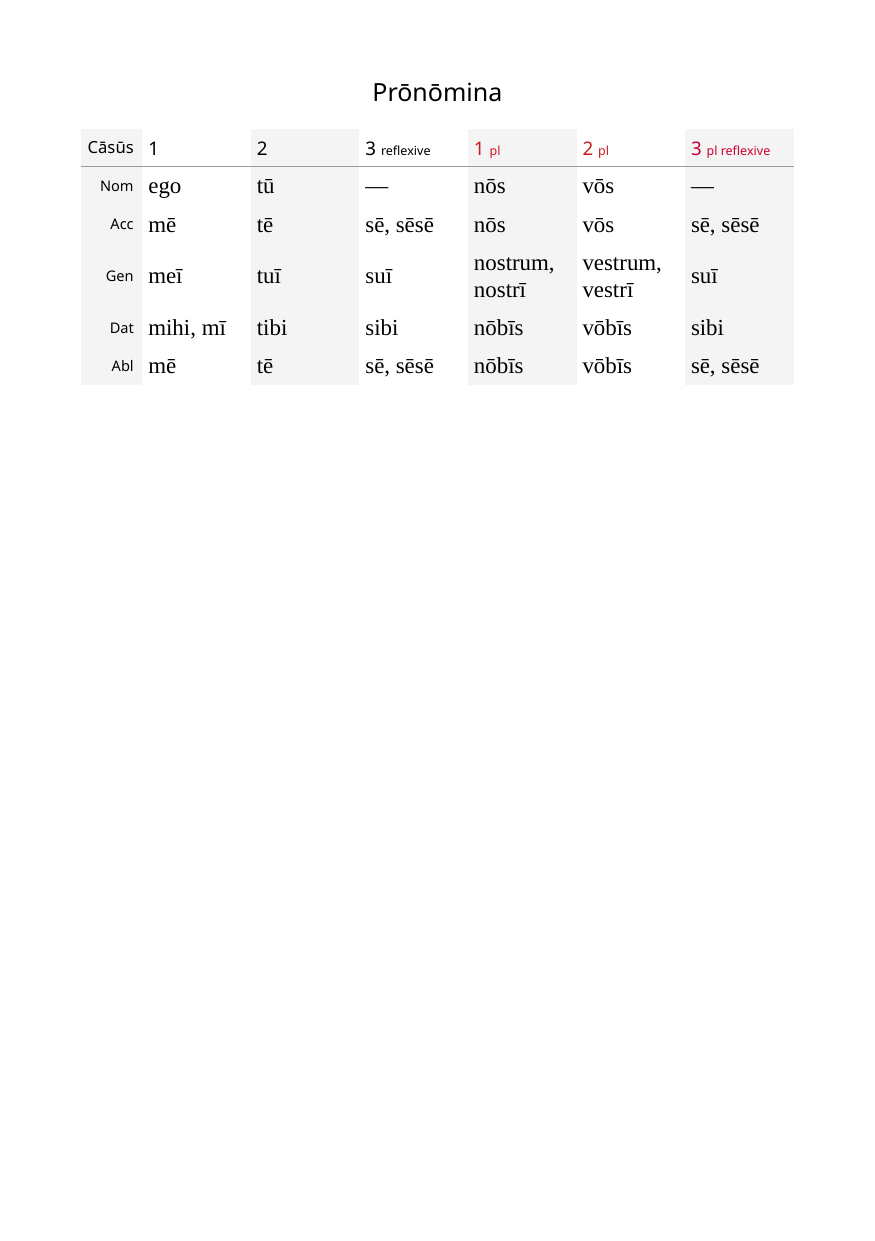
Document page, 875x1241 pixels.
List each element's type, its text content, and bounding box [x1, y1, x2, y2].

table_cell mē [143, 347, 251, 385]
table_cell sē, sēsē [685, 347, 794, 385]
table_cell sibi [685, 308, 794, 347]
table_cell sē, sēsē [685, 205, 794, 243]
table_header 3 pl reflexive [685, 129, 794, 166]
table_cell Acc [81, 205, 142, 243]
table_cell Nom [81, 167, 142, 205]
table_cell tibi [251, 308, 359, 347]
table_cell vōs [577, 205, 685, 243]
text Prōnōmina [81, 75, 793, 109]
table_cell mē [143, 205, 251, 243]
table_header Cāsūs [81, 129, 142, 166]
table_cell nōbīs [468, 347, 577, 385]
table_cell suī [685, 243, 794, 308]
table_cell nōs [468, 205, 577, 243]
table_cell nōs [468, 167, 577, 205]
table_cell — [685, 167, 794, 205]
table_cell vōs [577, 167, 685, 205]
table_header 1 [143, 129, 251, 166]
table_cell sē, sēsē [360, 347, 468, 385]
table_cell tuī [251, 243, 359, 308]
table_cell nostrum, nostrī [468, 243, 577, 308]
table_cell suī [360, 243, 468, 308]
table_cell vōbīs [577, 308, 685, 347]
table_cell mihi, mī [143, 308, 251, 347]
table_cell tē [251, 347, 359, 385]
table_cell sē, sēsē [360, 205, 468, 243]
table_cell Abl [81, 347, 142, 385]
table_header 1 pl [468, 129, 577, 166]
table_cell ego [143, 167, 251, 205]
table_cell sibi [360, 308, 468, 347]
table_cell nōbīs [468, 308, 577, 347]
table_cell tū [251, 167, 359, 205]
table_header 2 pl [577, 129, 685, 166]
table_header 3 reflexive [360, 129, 468, 166]
table_header 2 [251, 129, 359, 166]
table_cell Dat [81, 308, 142, 347]
table_cell meī [143, 243, 251, 308]
table_cell vestrum, vestrī [577, 243, 685, 308]
table_cell tē [251, 205, 359, 243]
table_cell vōbīs [577, 347, 685, 385]
table_cell — [360, 167, 468, 205]
table_cell Gen [81, 243, 142, 308]
